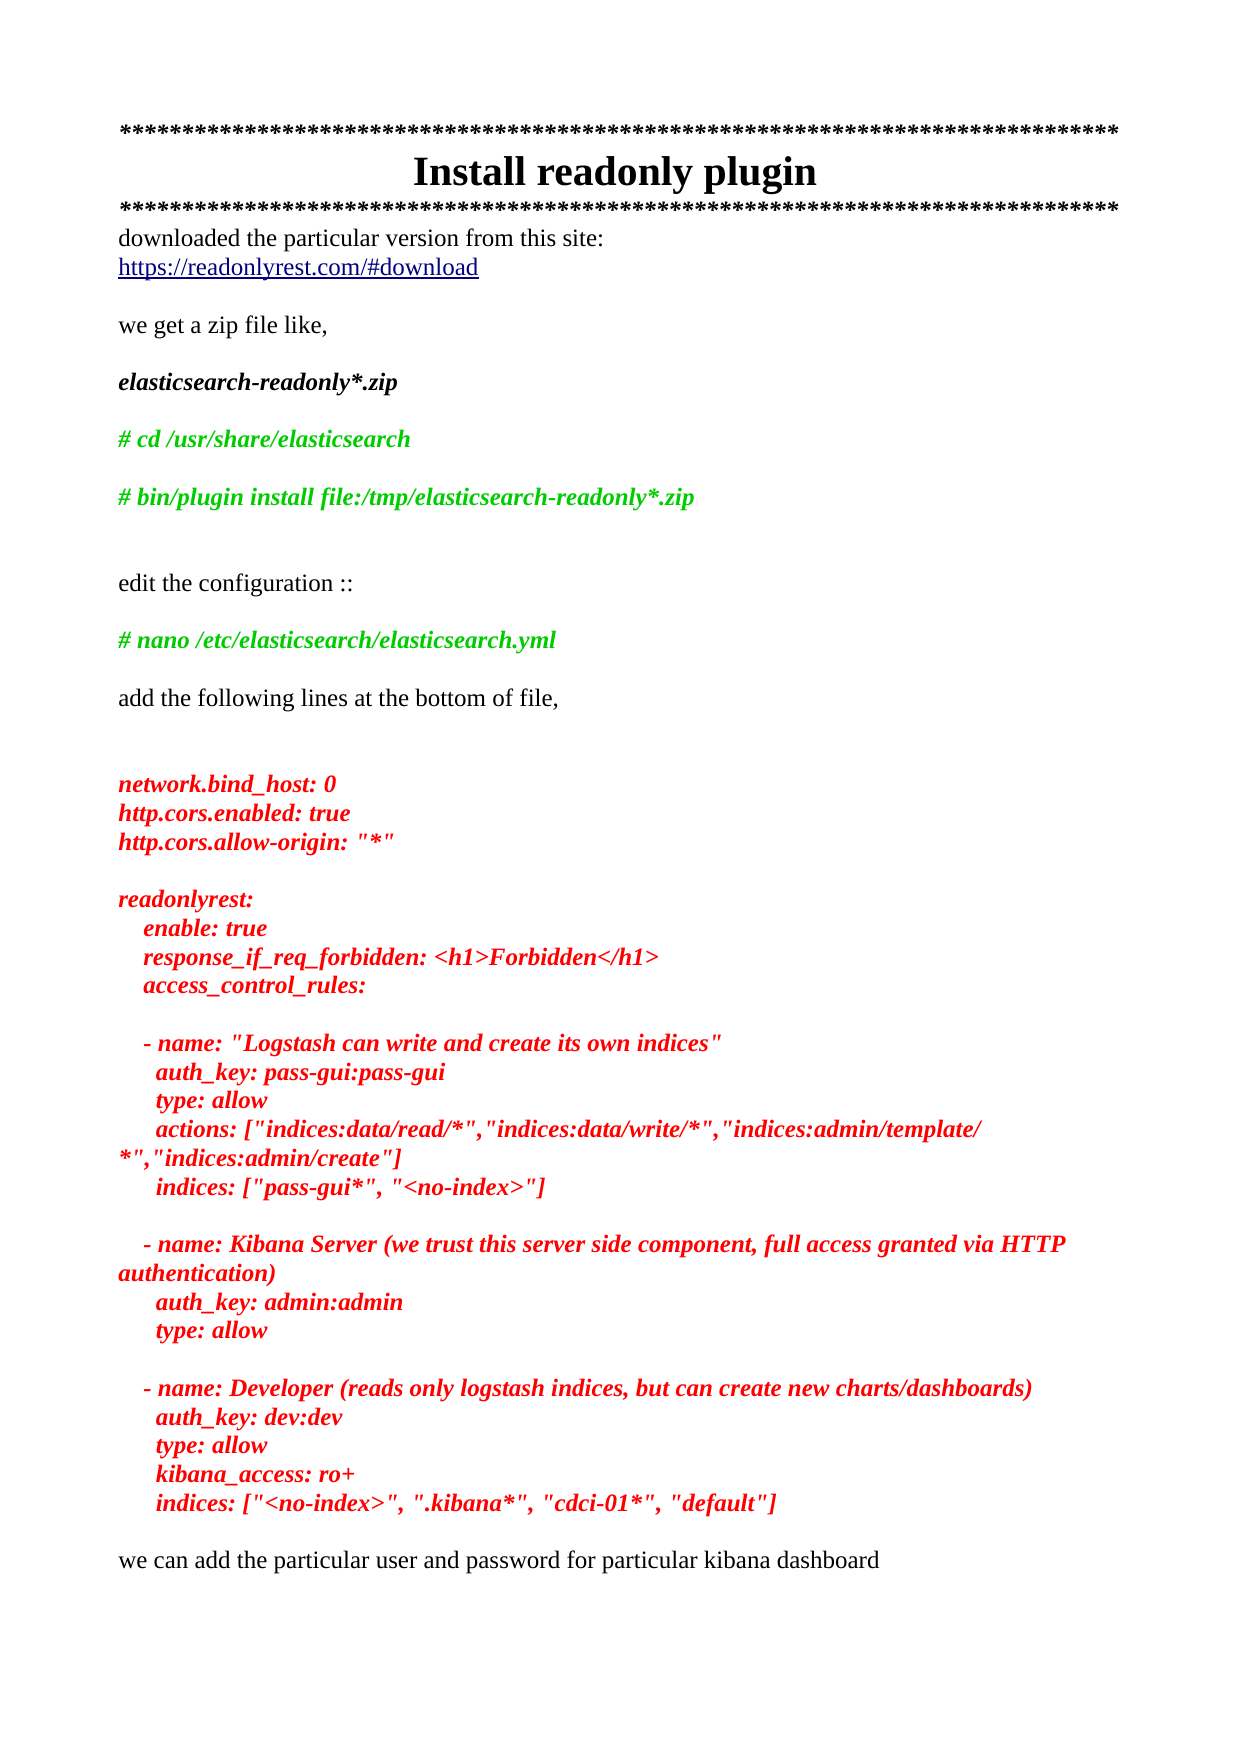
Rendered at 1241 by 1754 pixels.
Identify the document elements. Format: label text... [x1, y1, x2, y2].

text # nano /etc/elasticsearch/elasticsearch.yml [118, 626, 1122, 654]
text - name: Kibana Server (we trust this server side component, full access granted via HTTP authentication) [118, 1229, 1122, 1287]
text Install readonly plugin [118, 147, 1122, 195]
text indices: ["pass-gui*", "<no-index>"] [118, 1172, 1122, 1201]
text # bin/plugin install file:/tmp/elasticsearch-readonly*.zip [118, 482, 1122, 511]
text access_control_rules: [118, 971, 1122, 999]
text type: allow [118, 1086, 1122, 1114]
text we can add the particular user and password for particular kibana dashboard [118, 1546, 1122, 1574]
text edit the configuration :: [118, 568, 1122, 597]
text network.bind_host: 0 [118, 769, 1122, 798]
text downloaded the particular version from this site: [118, 223, 1122, 252]
text auth_key: admin:admin [118, 1287, 1122, 1316]
text # cd /usr/share/elasticsearch [118, 424, 1122, 453]
text readonlyrest: [118, 884, 1122, 913]
text add the following lines at the bottom of file, [118, 683, 1122, 712]
text we get a zip file like, [118, 310, 1122, 338]
text http.cors.allow-origin: "*" [118, 827, 1122, 856]
text indices: ["<no-index>", ".kibana*", "cdci-01*", "default"] [118, 1488, 1122, 1517]
text http.cors.enabled: true [118, 798, 1122, 827]
text type: allow [118, 1431, 1122, 1459]
text kibana_access: ro+ [118, 1459, 1122, 1488]
text enable: true [118, 913, 1122, 942]
text - name: Developer (reads only logstash indices, but can create new charts/dashboards) [118, 1373, 1122, 1402]
text https://readonlyrest.com/#download [118, 252, 1122, 281]
text auth_key: pass-gui:pass-gui [118, 1057, 1122, 1086]
text ******************************************************************************** [118, 195, 1122, 223]
text actions: ["indices:data/read/*","indices:data/write/*","indices:admin/template/*","indices:admin/create"] [118, 1114, 1122, 1172]
text elasticsearch-readonly*.zip [118, 367, 1122, 396]
text - name: "Logstash can write and create its own indices" [118, 1028, 1122, 1057]
text auth_key: dev:dev [118, 1402, 1122, 1431]
text response_if_req_forbidden: <h1>Forbidden</h1> [118, 942, 1122, 971]
text type: allow [118, 1316, 1122, 1344]
text ******************************************************************************** [118, 118, 1122, 147]
